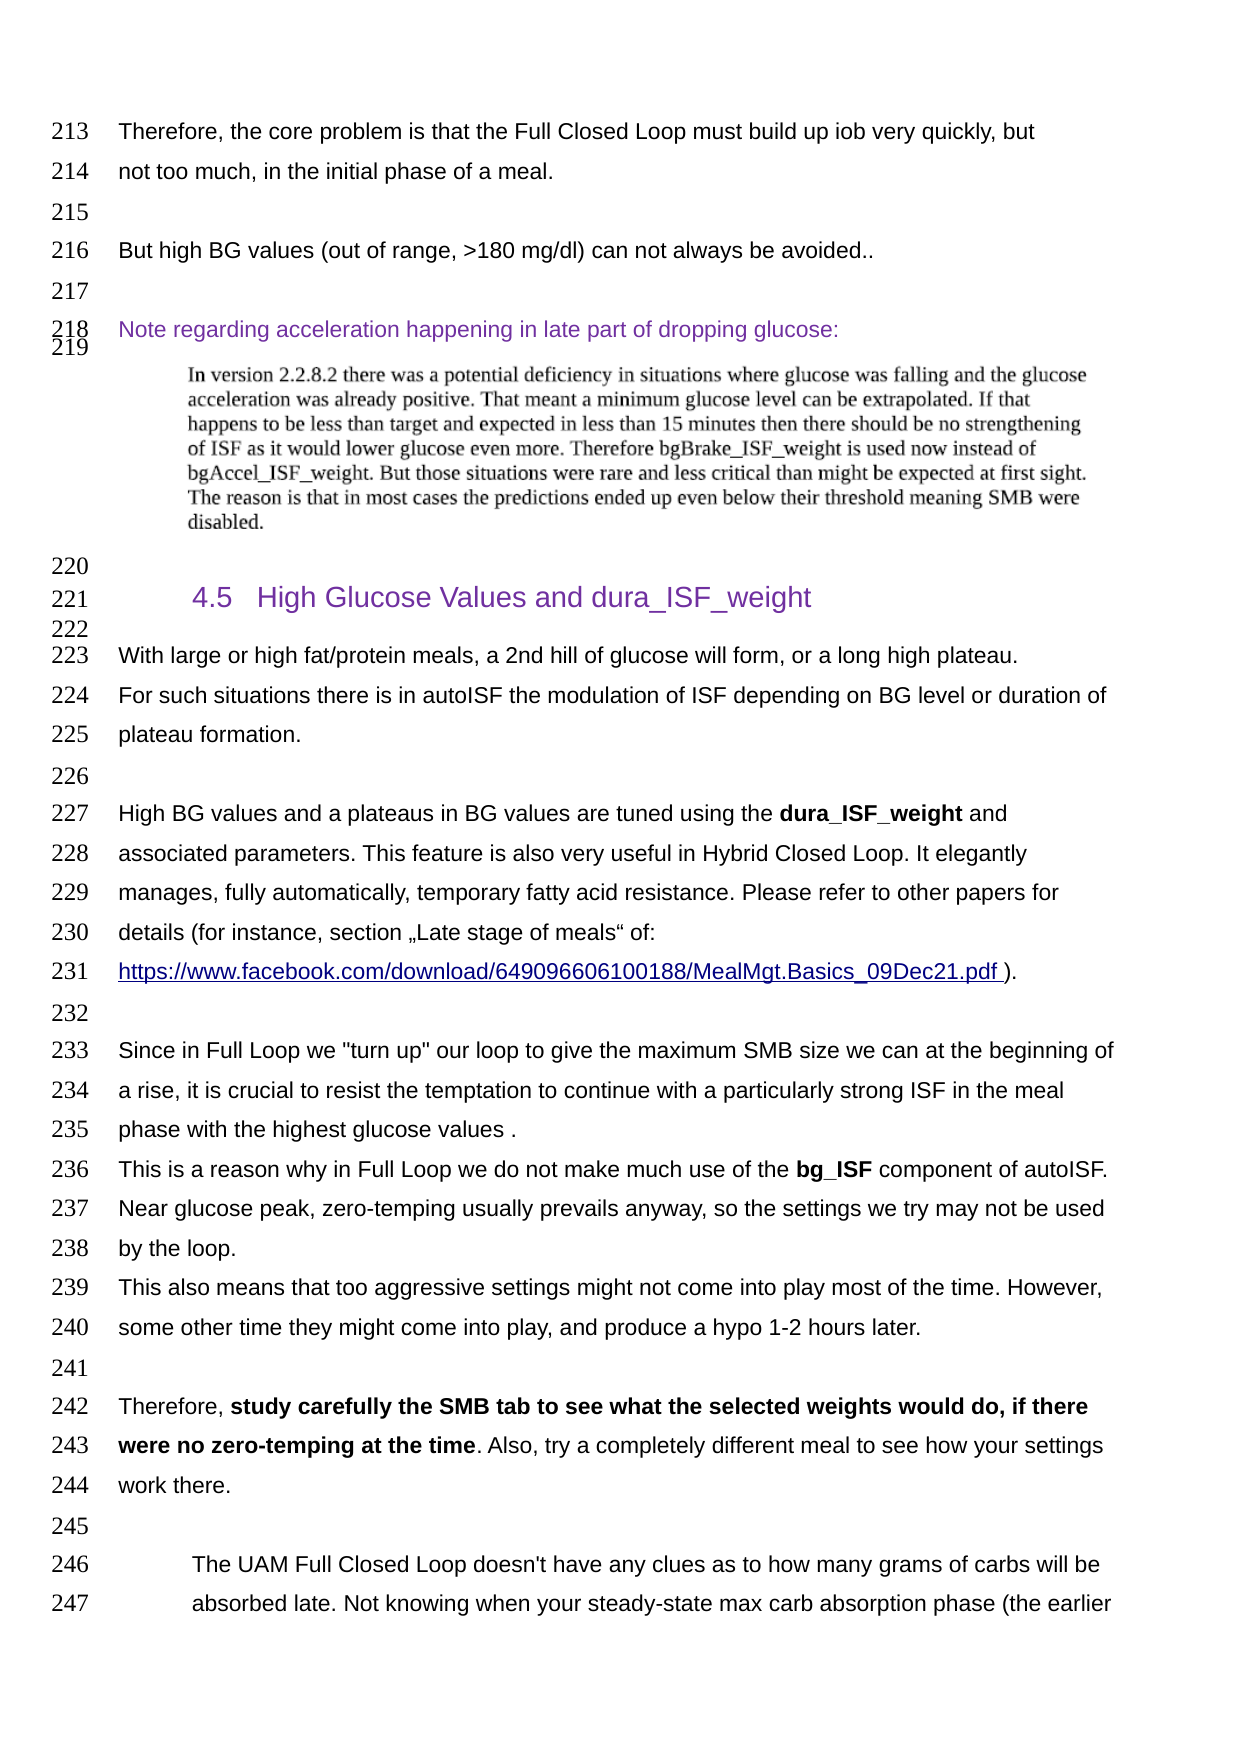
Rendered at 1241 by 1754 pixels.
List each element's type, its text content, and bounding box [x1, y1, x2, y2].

text The UAM Full Closed Loop doesn't have any clues as to how many grams of carbs will be absorbed late. Not knowing when your steady-state max carb absorption phase (the earlier [192, 1551, 1122, 1616]
text 4.5 High Glucose Values and dura_ISF_weight [192, 580, 1122, 614]
text But high BG values (out of range, >180 mg/dl) can not always be avoided.. [118, 237, 1039, 263]
text Note regarding acceleration happening in late part of dropping glucose: [118, 316, 1039, 342]
text Therefore, the core problem is that the Full Closed Loop must build up iob very quickly, but not too much, in the initial phase of a meal. [118, 118, 1039, 184]
text With large or high fat/protein meals, a 2nd hill of glucose will form, or a long high plateau. [118, 642, 1122, 669]
text Therefore, study carefully the SMB tab to see what the selected weights would do, if there were no zero-temping at the time. Also, try a completely different meal to see how your settings work there. [118, 1393, 1122, 1498]
text Since in Full Loop we "turn up" our loop to give the maximum SMB size we can at the beginning of a rise, it is crucial to resist the temptation to continue with a particularly strong ISF in the meal phase with the highest glucose values . [118, 1037, 1122, 1143]
text This also means that too aggressive settings might not come into play most of the time. However, some other time they might come into play, and produce a hypo 1-2 hours later. [118, 1274, 1122, 1340]
text This is a reason why in Full Loop we do not make much use of the bg_ISF component of autoISF. Near glucose peak, zero-temping usually prevails anyway, so the settings we try may not be used by the loop. [118, 1156, 1122, 1261]
text High BG values and a plateaus in BG values are tuned using the dura_ISF_weight and associated parameters. This feature is also very useful in Hybrid Closed Loop. It elegantly manages, fully automatically, temporary fatty acid resistance. Please refer to other papers for details (for instance, section „Late stage of meals“ of: https://www.facebook.com/download/649096606100188/MealMgt.Basics_09Dec21.pdf ). [118, 800, 1122, 985]
text For such situations there is in autoISF the modulation of ISF depending on BG level or duration of plateau formation. [118, 682, 1122, 748]
